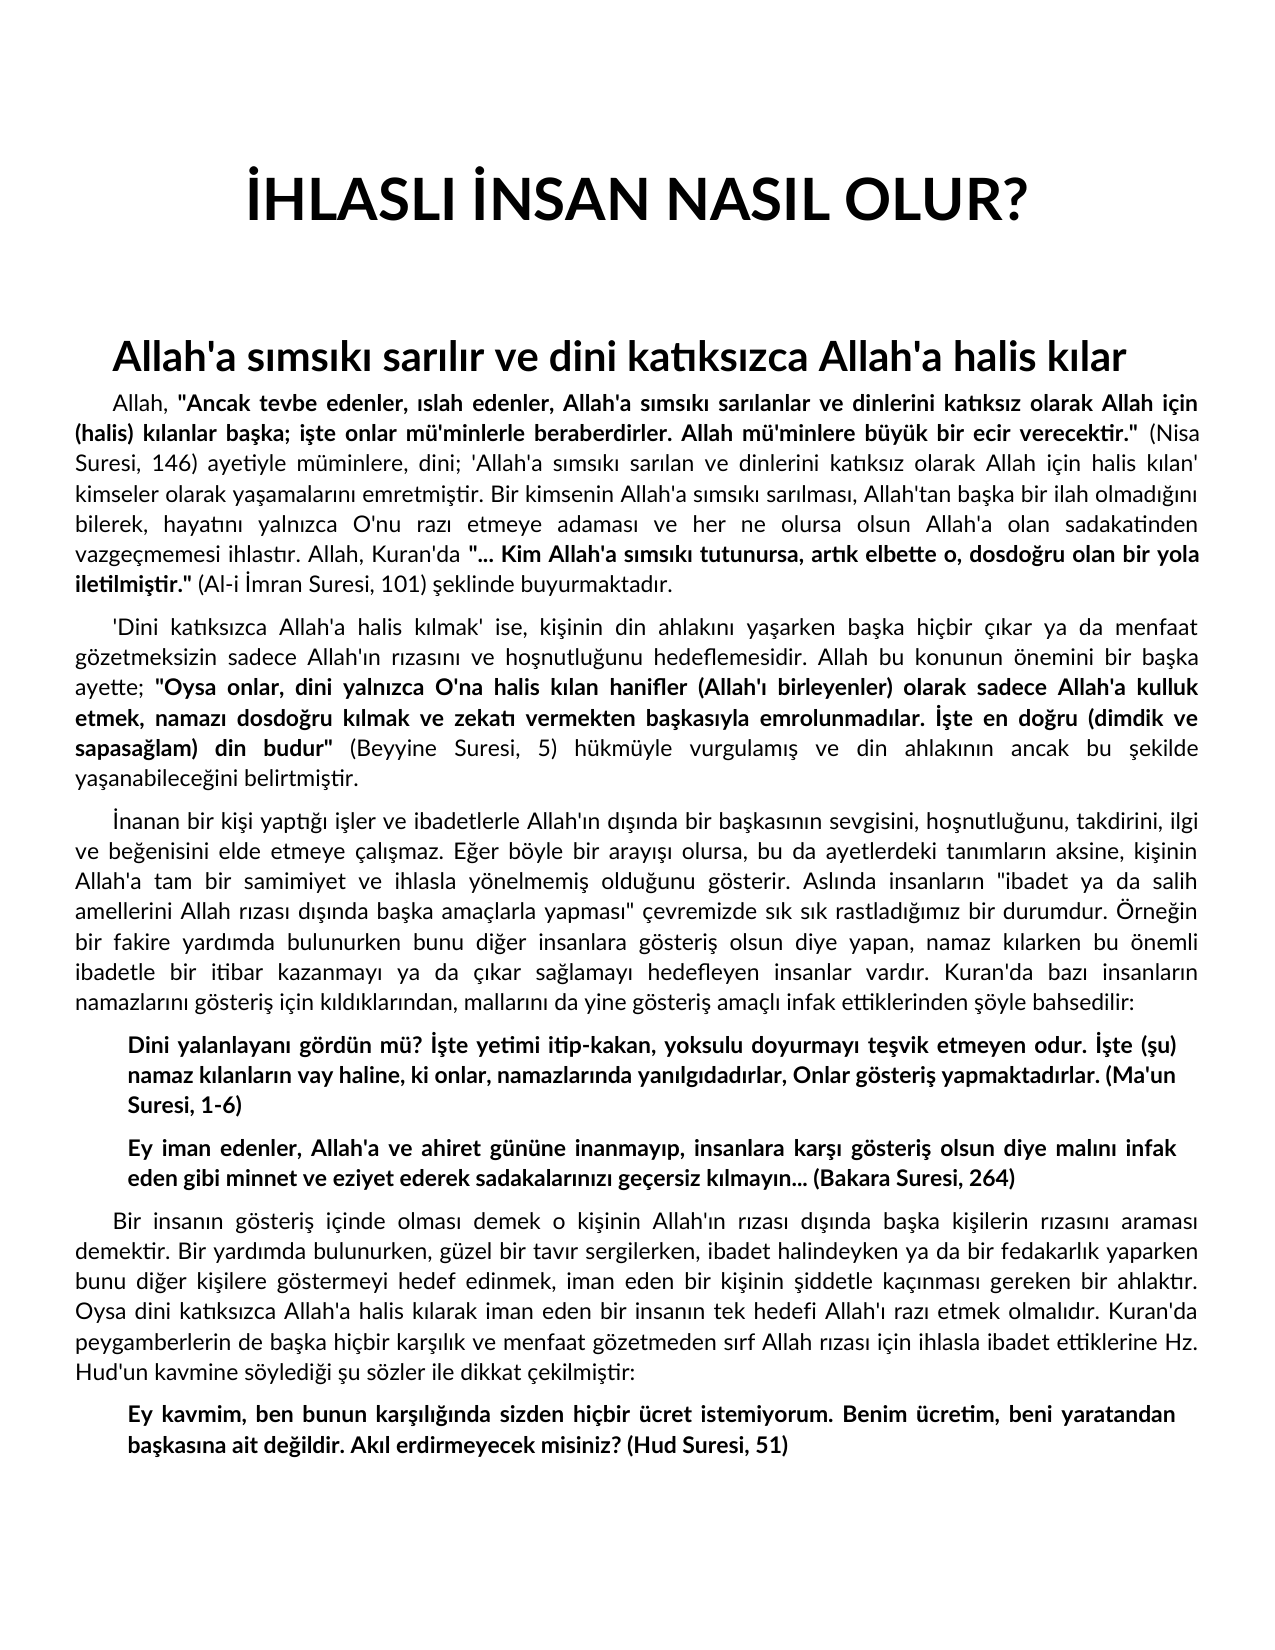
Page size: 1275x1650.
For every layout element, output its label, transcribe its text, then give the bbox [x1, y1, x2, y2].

subtitle Allah'a sımsıkı sarılır ve dini katıksızca Allah'a halis kılar [112, 330, 1200, 380]
text Ey kavmim, ben bunun karşılığında sizden hiçbir ücret istemiyorum. Benim ücretim, beni yaratandan başkasına ait değildir. Akıl erdirmeyecek misiniz? (Hud Suresi, 51) [127, 1400, 1177, 1458]
text 'Dini katıksızca Allah'a halis kılmak' ise, kişinin din ahlakını yaşarken başka hiçbir çıkar ya da menfaat gözetmeksizin sadece Allah'ın rızasını ve hoşnutluğunu hedeflemesidir. Allah bu konunun önemini bir başka ayette; "Oysa onlar, dini yalnızca O'na halis kılan hanifler (Allah'ı birleyenler) olarak sadece Allah'a kulluk etmek, namazı dosdoğru kılmak ve zekatı vermekten başkasıyla emrolunmadılar. İşte en doğru (dimdik ve sapasağlam) din budur" (Beyyine Suresi, 5) hükmüyle vurgulamış ve din ahlakının ancak bu şekilde yaşanabileceğini belirtmiştir. [75, 613, 1200, 791]
text Allah, "Ancak tevbe edenler, ıslah edenler, Allah'a sımsıkı sarılanlar ve dinlerini katıksız olarak Allah için (halis) kılanlar başka; işte onlar mü'minlerle beraberdirler. Allah mü'minlere büyük bir ecir verecektir." (Nisa Suresi, 146) ayetiyle müminlere, dini; 'Allah'a sımsıkı sarılan ve dinlerini katıksız olarak Allah için halis kılan' kimseler olarak yaşamalarını emretmiştir. Bir kimsenin Allah'a sımsıkı sarılması, Allah'tan başka bir ilah olmadığını bilerek, hayatını yalnızca O'nu razı etmeye adaması ve her ne olursa olsun Allah'a olan sadakatinden vazgeçmemesi ihlastır. Allah, Kuran'da "... Kim Allah'a sımsıkı tutunursa, artık elbette o, dosdoğru olan bir yola iletilmiştir." (Al-i İmran Suresi, 101) şeklinde buyurmaktadır. [75, 389, 1200, 597]
subtitle İHLASLI İNSAN NASIL OLUR? [75, 162, 1200, 232]
text Bir insanın gösteriş içinde olması demek o kişinin Allah'ın rızası dışında başka kişilerin rızasını araması demektir. Bir yardımda bulunurken, güzel bir tavır sergilerken, ibadet halindeyken ya da bir fedakarlık yaparken bunu diğer kişilere göstermeyi hedef edinmek, iman eden bir kişinin şiddetle kaçınması gereken bir ahlaktır. Oysa dini katıksızca Allah'a halis kılarak iman eden bir insanın tek hedefi Allah'ı razı etmek olmalıdır. Kuran'da peygamberlerin de başka hiçbir karşılık ve menfaat gözetmeden sırf Allah rızası için ihlasla ibadet ettiklerine Hz. Hud'un kavmine söylediği şu sözler ile dikkat çekilmiştir: [75, 1206, 1200, 1385]
text Ey iman edenler, Allah'a ve ahiret gününe inanmayıp, insanlara karşı gösteriş olsun diye malını infak eden gibi minnet ve eziyet ederek sadakalarınızı geçersiz kılmayın... (Bakara Suresi, 264) [127, 1133, 1177, 1191]
text Dini yalanlayanı gördün mü? İşte yetimi itip-kakan, yoksulu doyurmayı teşvik etmeyen odur. İşte (şu) namaz kılanların vay haline, ki onlar, namazlarında yanılgıdadırlar, Onlar gösteriş yapmaktadırlar. (Ma'un Suresi, 1-6) [127, 1030, 1177, 1118]
text İnanan bir kişi yaptığı işler ve ibadetlerle Allah'ın dışında bir başkasının sevgisini, hoşnutluğunu, takdirini, ilgi ve beğenisini elde etmeye çalışmaz. Eğer böyle bir arayışı olursa, bu da ayetlerdeki tanımların aksine, kişinin Allah'a tam bir samimiyet ve ihlasla yönelmemiş olduğunu gösterir. Aslında insanların "ibadet ya da salih amellerini Allah rızası dışında başka amaçlarla yapması" çevremizde sık sık rastladığımız bir durumdur. Örneğin bir fakire yardımda bulunurken bunu diğer insanlara gösteriş olsun diye yapan, namaz kılarken bu önemli ibadetle bir itibar kazanmayı ya da çıkar sağlamayı hedefleyen insanlar vardır. Kuran'da bazı insanların namazlarını gösteriş için kıldıklarından, mallarını da yine gösteriş amaçlı infak ettiklerinden şöyle bahsedilir: [75, 806, 1200, 1015]
